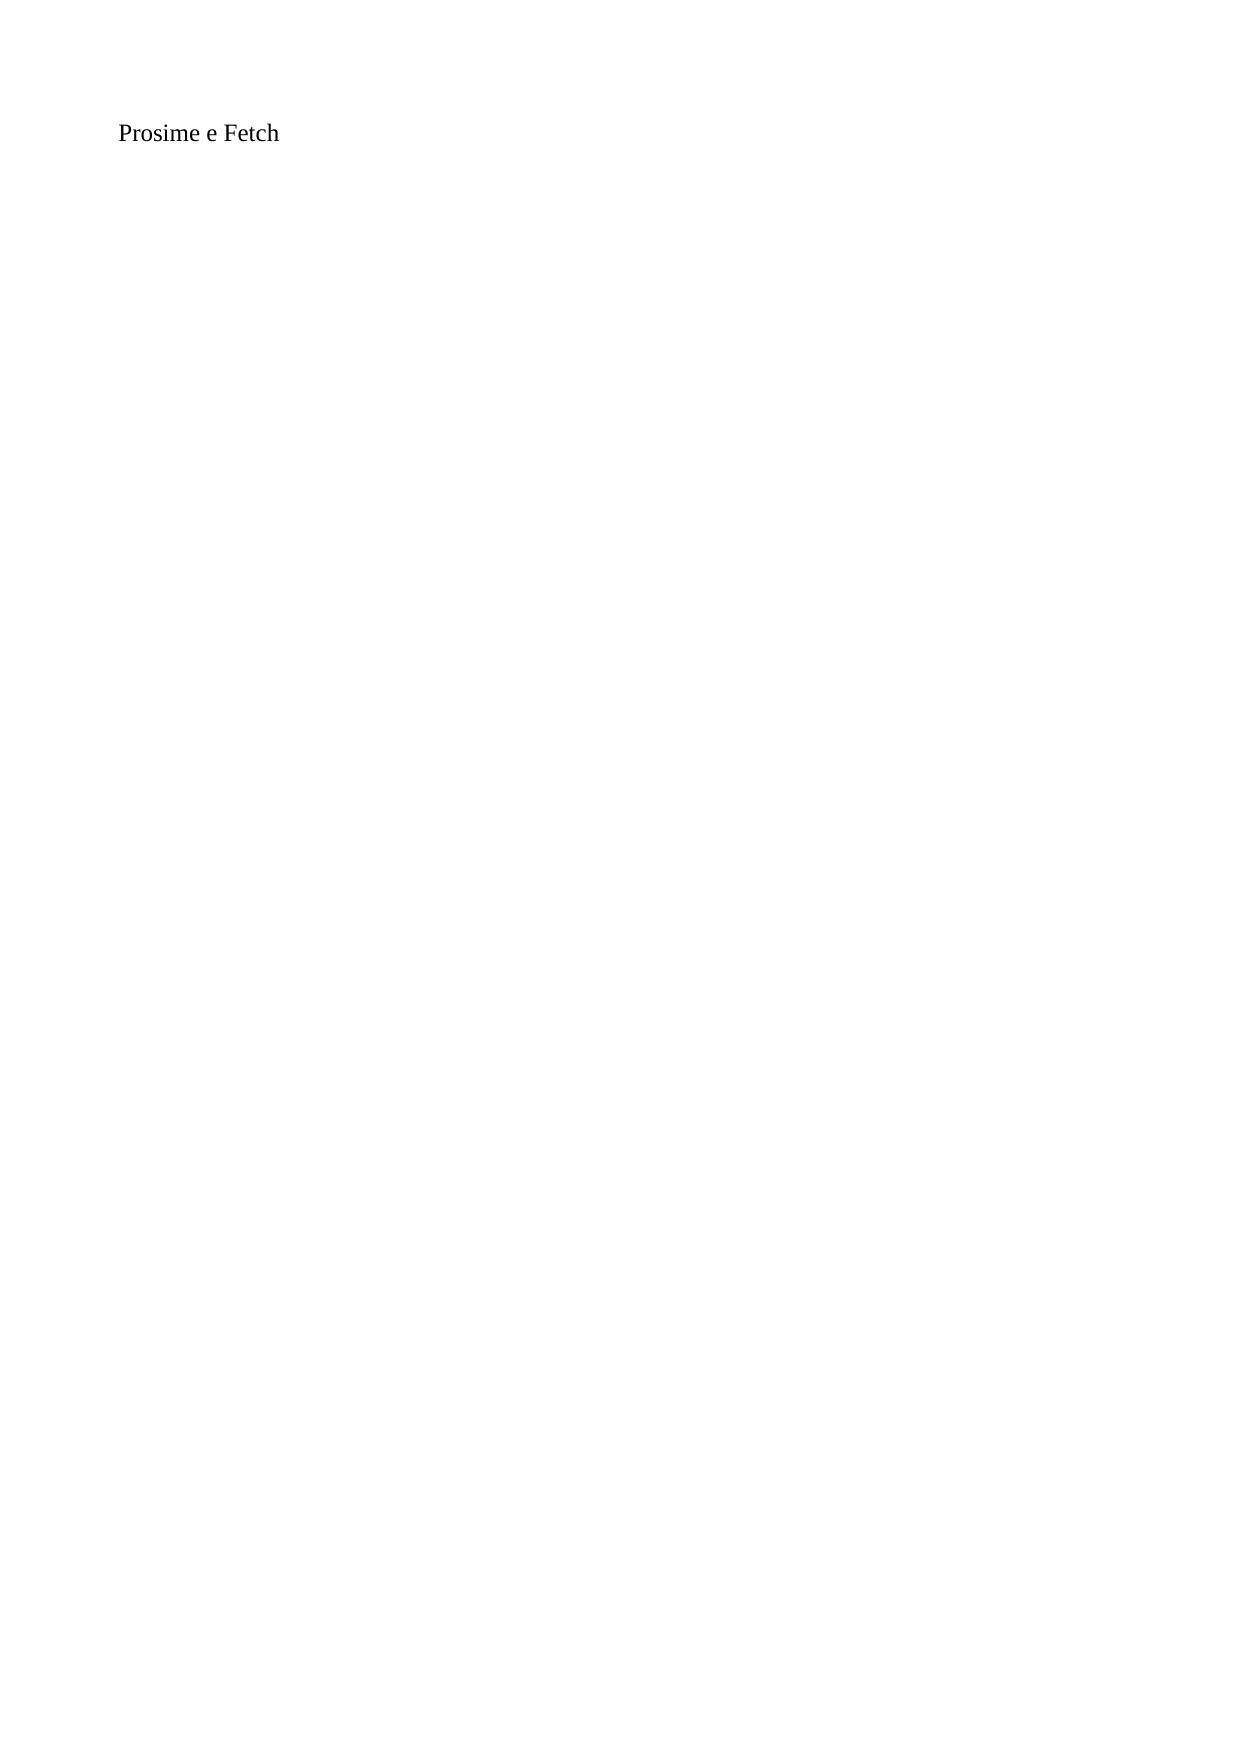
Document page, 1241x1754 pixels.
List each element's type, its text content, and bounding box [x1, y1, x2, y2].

text Prosime e Fetch [118, 118, 1122, 147]
